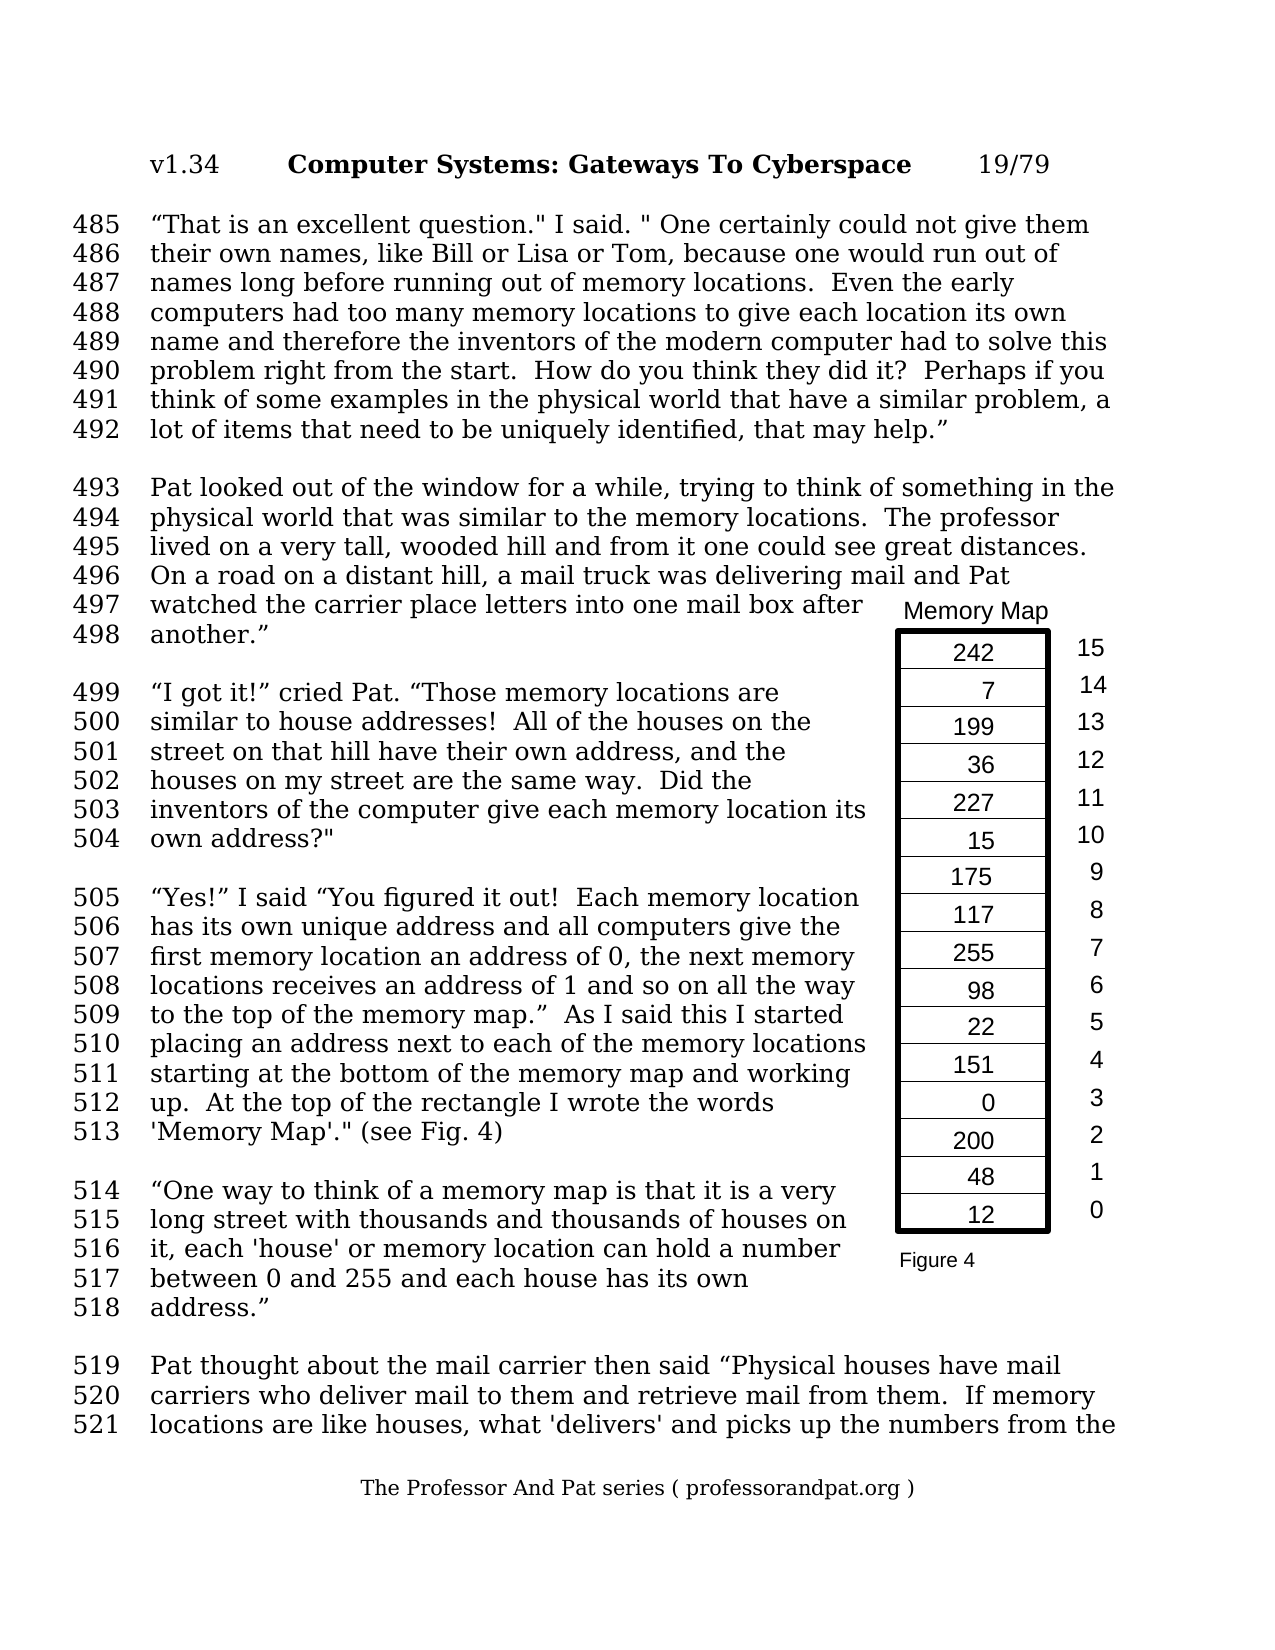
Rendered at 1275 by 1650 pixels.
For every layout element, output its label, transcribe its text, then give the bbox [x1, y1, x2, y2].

text Pat thought about the mail carrier then said “Physical houses have mail carriers who deliver mail to them and retrieve mail from them. If memory locations are like houses, what 'delivers' and picks up the numbers from the [150, 1352, 1125, 1439]
text Pat looked out of the window for a while, trying to think of something in the physical world that was similar to the memory locations. The professor lived on a very tall, wooded hill and from it one could see great distances. On a road on a distant hill, a mail truck was delivering mail and Pat watched the carrier place letters into one mail box after another.” [150, 473, 1125, 649]
text “Yes!” I said “You figured it out! Each memory location has its own unique address and all computers give the first memory location an address of 0, the next memory locations receives an address of 1 and so on all the way to the top of the memory map.” As I said this I started placing an address next to each of the memory locations starting at the bottom of the memory map and working up. At the top of the rectangle I wrote the words 'Memory Map'." (see Fig. 4) [1051, 883, 1125, 1147]
text “One way to think of a memory map is that it is a very long street with thousands and thousands of houses on it, each 'house' or memory location can hold a number between 0 and 255 and each house has its own address.” [150, 1176, 1125, 1322]
text “That is an excellent question." I said. " One certainly could not give them their own names, like Bill or Lisa or Tom, because one would run out of names long before running out of memory locations. Even the early computers had too many memory locations to give each location its own name and therefore the inventors of the modern computer had to solve this problem right from the start. How do you think they did it? Perhaps if you think of some examples in the physical world that have a similar problem, a lot of items that need to be uniquely identified, that may help.” [150, 210, 1125, 444]
text “I got it!” cried Pat. “Those memory locations are similar to house addresses! All of the houses on the street on that hill have their own address, and the houses on my street are the same way. Did the inventors of the computer give each memory location its own address?" [1051, 678, 1125, 854]
text “I got it!” cried Pat. “Those memory locations are similar to house addresses! All of the houses on the street on that hill have their own address, and the houses on my street are the same way. Did the inventors of the computer give each memory location its own address?" [150, 678, 895, 854]
text “Yes!” I said “You figured it out! Each memory location has its own unique address and all computers give the first memory location an address of 0, the next memory locations receives an address of 1 and so on all the way to the top of the memory map.” As I said this I started placing an address next to each of the memory locations starting at the bottom of the memory map and working up. At the top of the rectangle I wrote the words 'Memory Map'." (see Fig. 4) [150, 883, 895, 1147]
